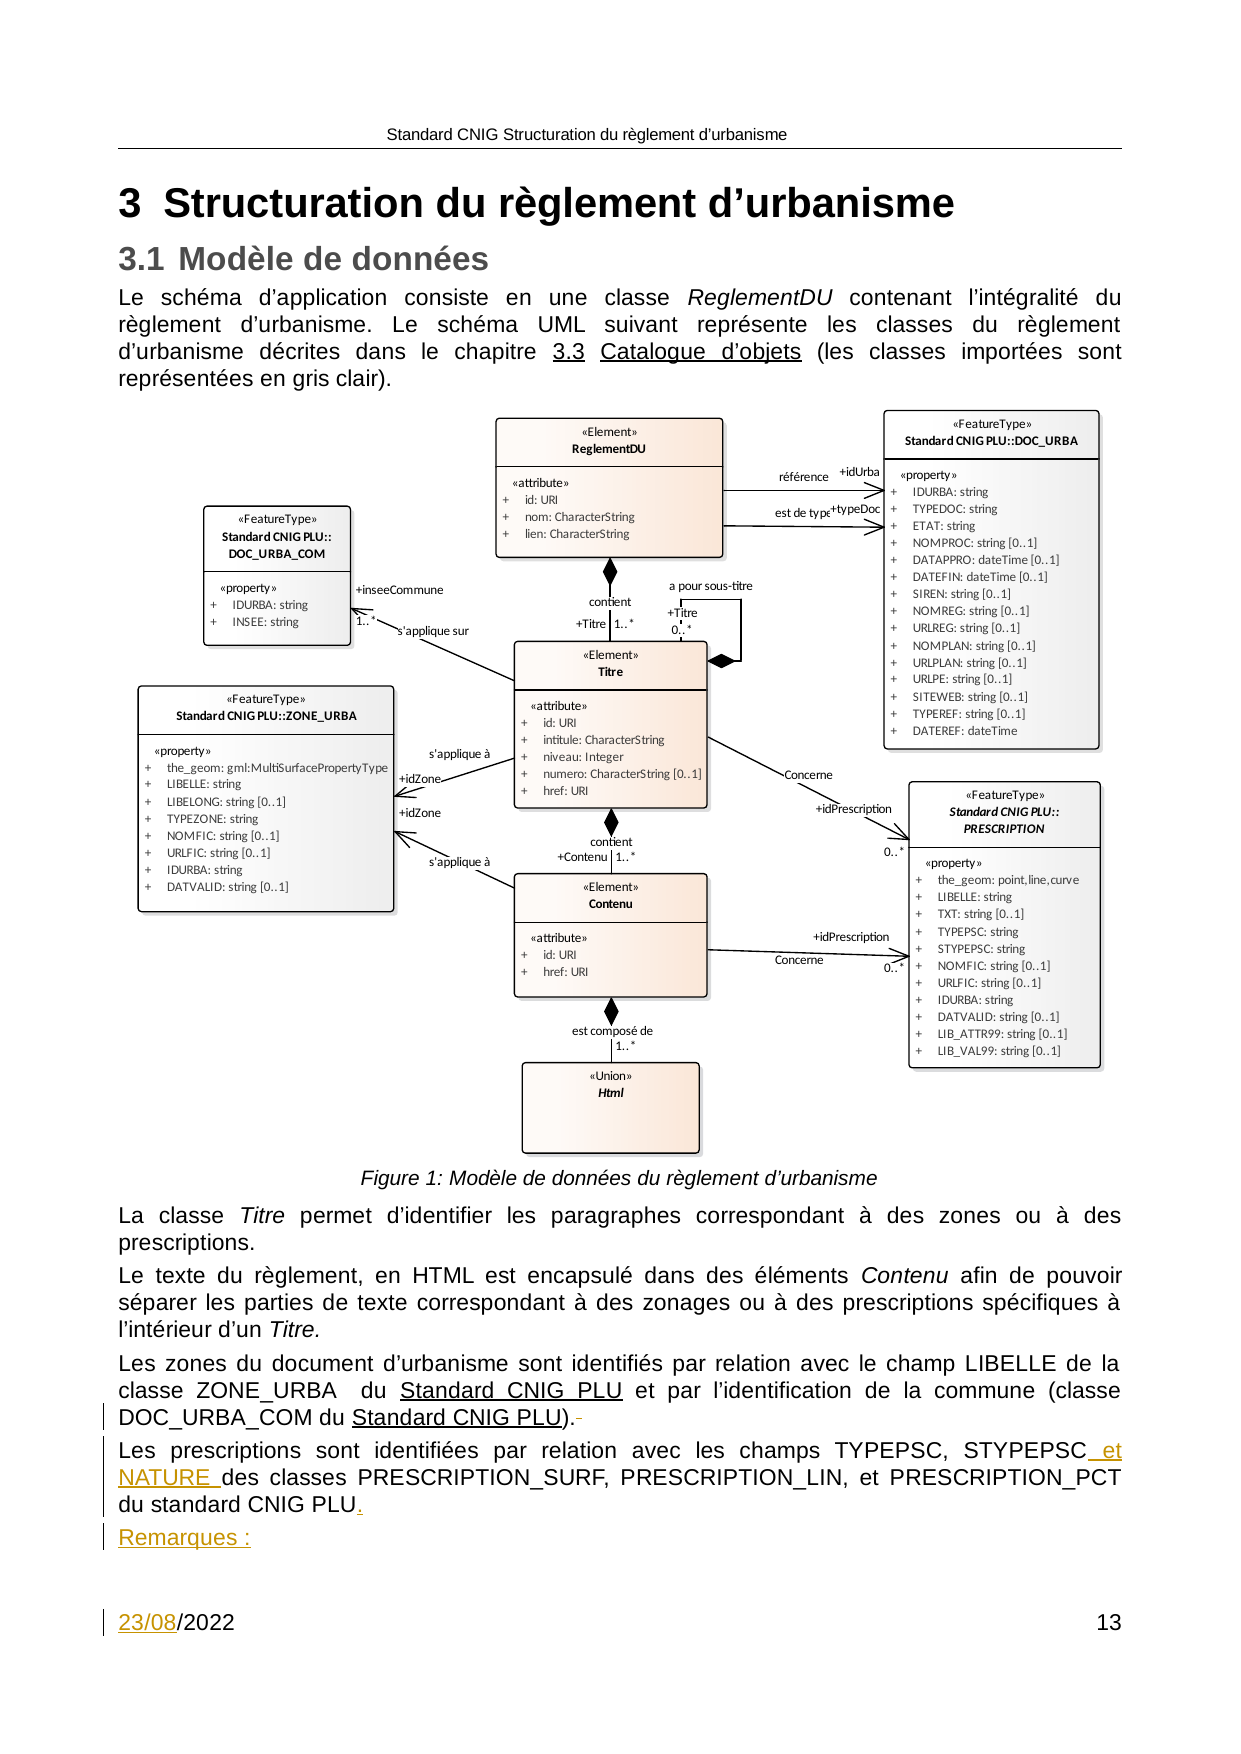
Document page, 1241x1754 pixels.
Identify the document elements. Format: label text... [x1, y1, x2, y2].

text Les zones du document d’urbanisme sont identifiés par relation avec le champ LIBELLE de la classe ZONE_URBA du Standard CNIG PLU et par l’identification de la commune (classe DOC_URBA_COM du Standard CNIG PLU). [118, 1349, 1122, 1430]
text Le texte du règlement, en HTML est encapsulé dans des éléments Contenu afin de pouvoir séparer les parties de texte correspondant à des zonages ou à des prescriptions spécifiques à l’intérieur d’un Titre. [118, 1262, 1122, 1343]
text Figure 1: Modèle de données du règlement d’urbanisme [118, 403, 1122, 1190]
text Les prescriptions sont identifiées par relation avec les champs TYPEPSC, STYPEPSC et NATURE des classes PRESCRIPTION_SURF, PRESCRIPTION_LIN, et PRESCRIPTION_PCT du standard CNIG PLU. [118, 1436, 1122, 1517]
subtitle Structuration du règlement d’urbanisme [118, 178, 1122, 226]
text Remarques : [118, 1523, 1122, 1550]
subtitle Modèle de données [118, 238, 1122, 277]
text La classe Titre permet d’identifier les paragraphes correspondant à des zones ou à des prescriptions. [118, 1202, 1122, 1256]
text Le schéma d’application consiste en une classe ReglementDU contenant l’intégralité du règlement d’urbanisme. Le schéma UML suivant représente les classes du règlement d’urbanisme décrites dans le chapitre 3.3 Catalogue d’objets (les classes importées sont représentées en gris clair). [118, 283, 1122, 391]
